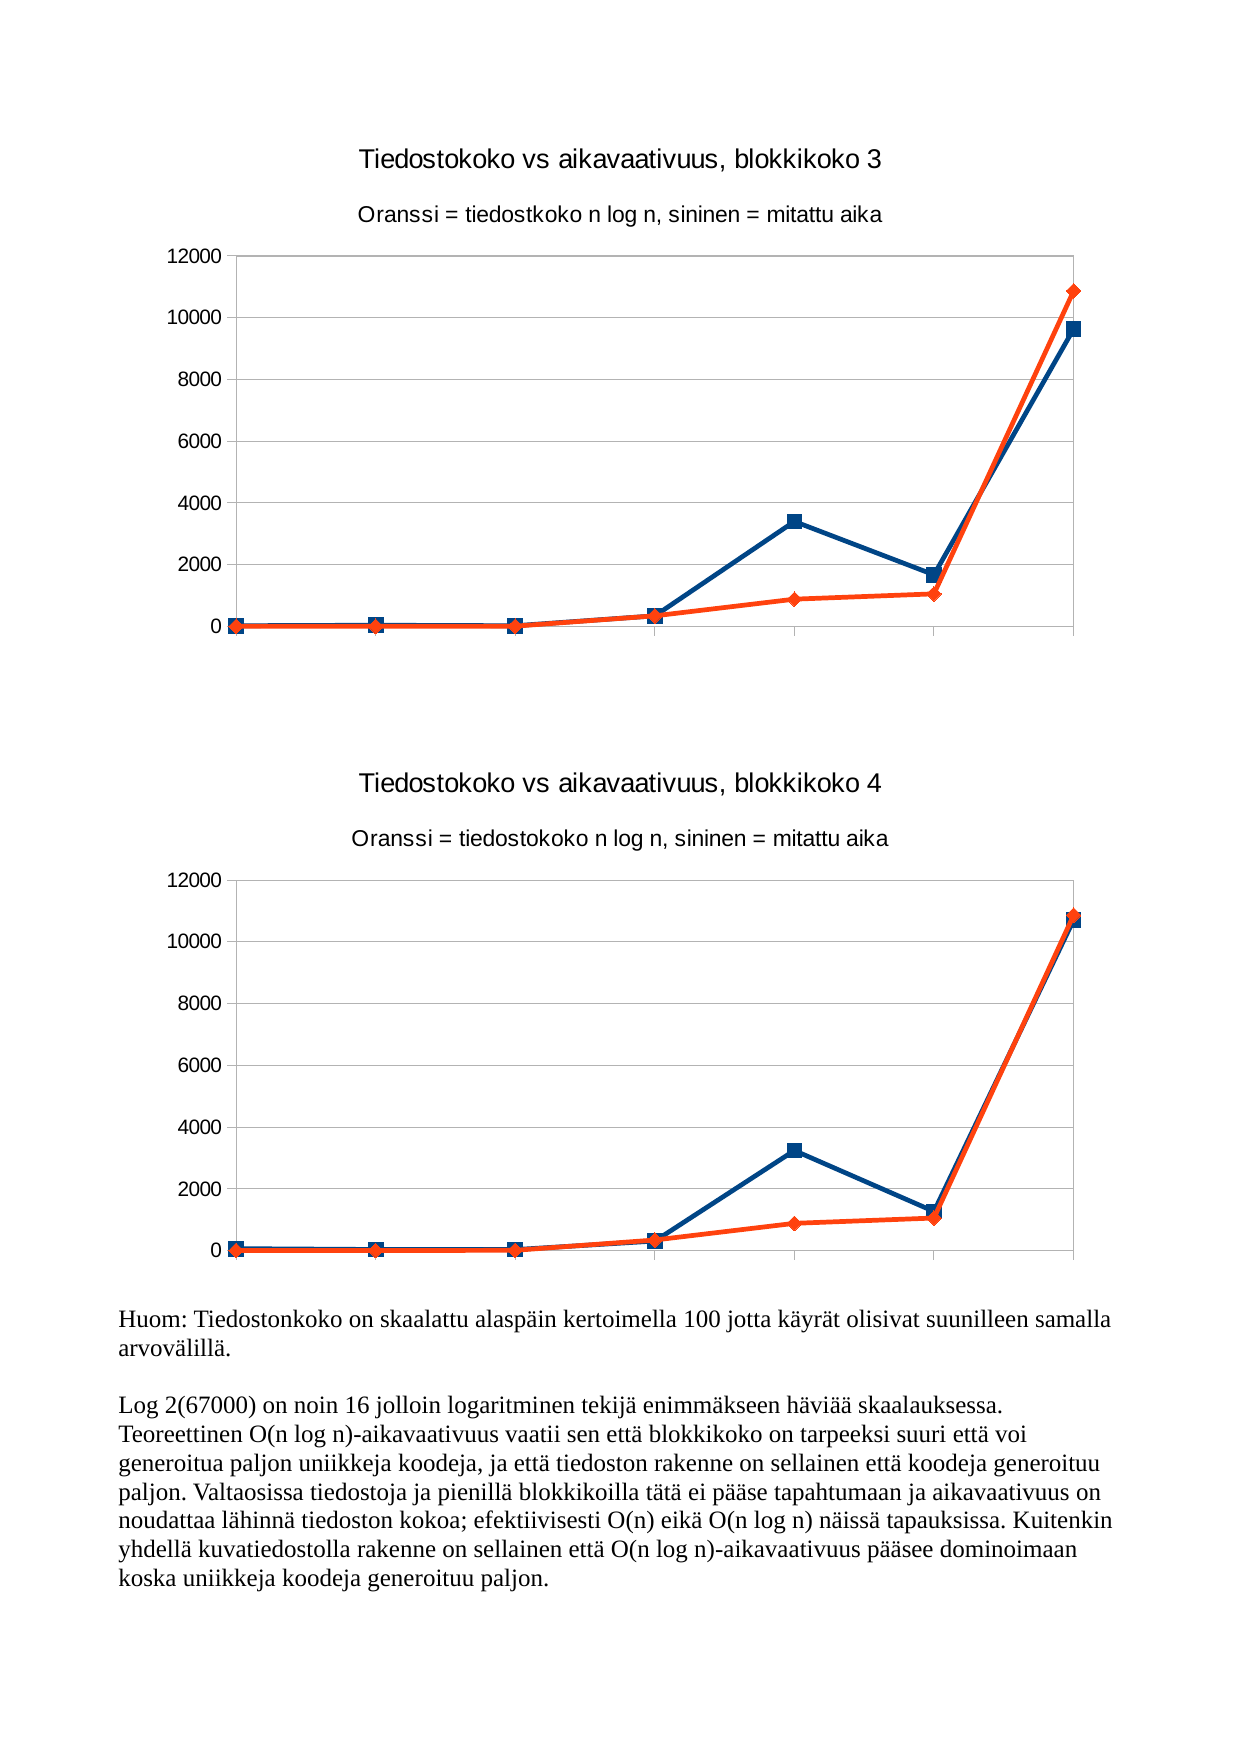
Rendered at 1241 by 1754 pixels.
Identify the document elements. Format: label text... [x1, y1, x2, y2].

text Log 2(67000) on noin 16 jolloin logaritminen tekijä enimmäkseen häviää skaalauksessa. Teoreettinen O(n log n)-aikavaativuus vaatii sen että blokkikoko on tarpeeksi suuri että voi generoitua paljon uniikkeja koodeja, ja että tiedoston rakenne on sellainen että koodeja generoituu paljon. Valtaosissa tiedostoja ja pienillä blokkikoilla tätä ei pääse tapahtumaan ja aikavaativuus on noudattaa lähinnä tiedoston kokoa; efektiivisesti O(n) eikä O(n log n) näissä tapauksissa. Kuitenkin yhdellä kuvatiedostolla rakenne on sellainen että O(n log n)-aikavaativuus pääsee dominoimaan koska uniikkeja koodeja generoituu paljon. [118, 1390, 1122, 1592]
text Huom: Tiedostonkoko on skaalattu alaspäin kertoimella 100 jotta käyrät olisivat suunilleen samalla arvovälillä. [118, 1304, 1122, 1362]
